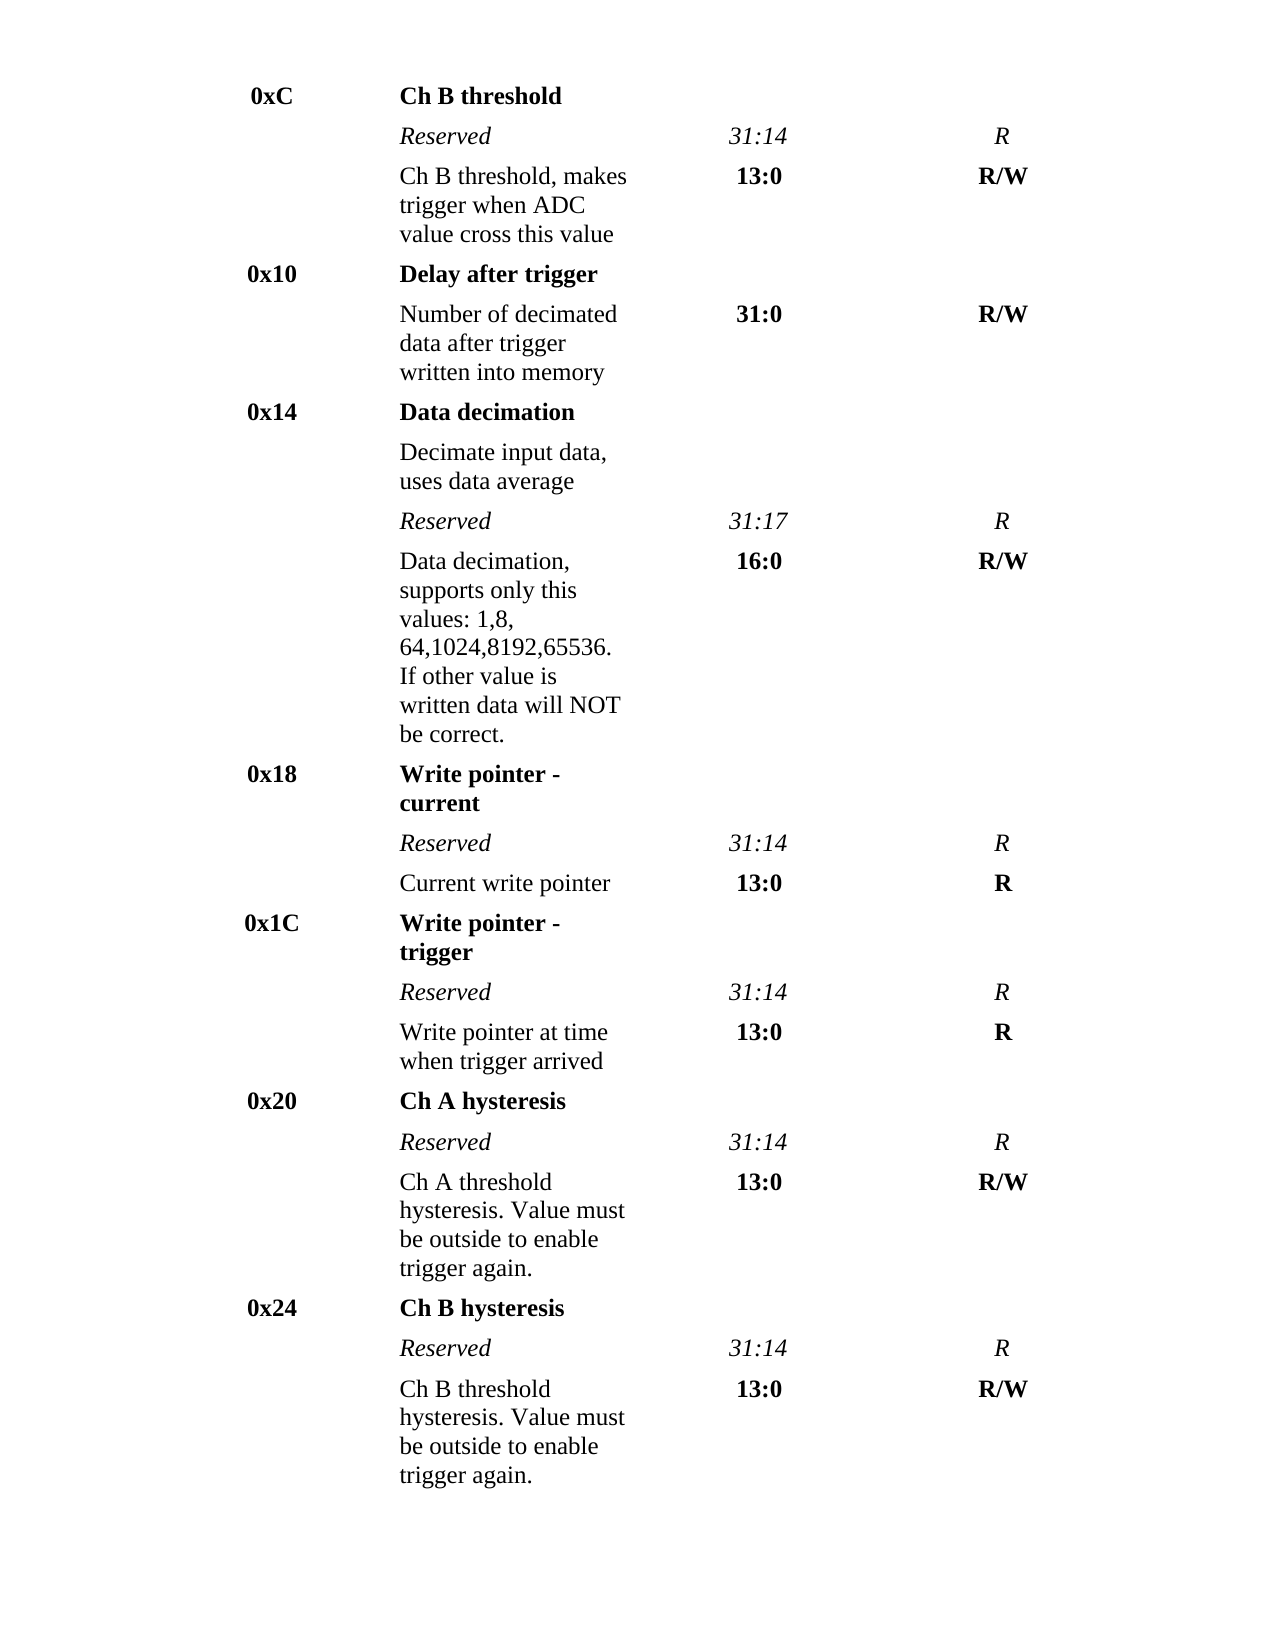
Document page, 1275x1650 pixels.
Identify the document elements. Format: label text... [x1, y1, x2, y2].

table_cell Reserved [394, 500, 637, 540]
table_cell 16:0 [637, 540, 881, 753]
table_cell R/W [881, 1368, 1125, 1561]
table_cell [150, 822, 393, 862]
table_cell R [881, 1328, 1125, 1368]
table_cell 31:17 [637, 500, 881, 540]
table_cell R/W [881, 540, 1125, 753]
table_cell [637, 253, 881, 293]
table_cell [881, 391, 1125, 431]
table_cell [637, 1081, 881, 1121]
table_cell Write pointer - current [394, 753, 637, 822]
table_cell 31:14 [637, 1328, 881, 1368]
table_cell R [881, 822, 1125, 862]
table_cell 31:0 [637, 293, 881, 391]
table_cell Reserved [394, 822, 637, 862]
table_cell Ch A threshold hysteresis. Value must be outside to enable trigger again. [394, 1161, 637, 1287]
table_cell 31:14 [637, 971, 881, 1012]
table_cell 0x10 [150, 253, 393, 293]
table_cell R [881, 115, 1125, 155]
table_cell [150, 1012, 393, 1081]
table_cell [150, 293, 393, 391]
table_cell 0x20 [150, 1081, 393, 1121]
table_cell 13:0 [637, 1161, 881, 1287]
table_cell Reserved [394, 1328, 637, 1368]
table_cell [881, 1081, 1125, 1121]
table_cell 31:14 [637, 1121, 881, 1161]
table_cell R/W [881, 1161, 1125, 1287]
table_cell 13:0 [637, 1368, 881, 1561]
table_cell [150, 971, 393, 1012]
table_cell Reserved [394, 115, 637, 155]
table_cell R [881, 500, 1125, 540]
table_cell [881, 753, 1125, 822]
table_cell [150, 1328, 393, 1368]
table_cell Ch B hysteresis [394, 1288, 637, 1328]
table_cell [637, 75, 881, 115]
table_cell [881, 75, 1125, 115]
table_cell Data decimation, supports only this values: 1,8, 64,1024,8192,65536. If other value is written data will NOT be correct. [394, 540, 637, 753]
table_cell Ch B threshold, makes trigger when ADC value cross this value [394, 155, 637, 253]
table_cell R/W [881, 155, 1125, 253]
table_cell Reserved [394, 1121, 637, 1161]
table_cell [150, 431, 393, 500]
table_cell [881, 253, 1125, 293]
table_cell 0xC [150, 75, 393, 115]
table_cell Ch B threshold [394, 75, 637, 115]
table_cell [150, 1121, 393, 1161]
table_cell 13:0 [637, 155, 881, 253]
table_cell 0x1C [150, 903, 393, 971]
table_cell [150, 1368, 393, 1561]
table_cell [150, 862, 393, 902]
table_cell [150, 1161, 393, 1287]
table_cell [150, 115, 393, 155]
table_cell Current write pointer [394, 862, 637, 902]
table_cell Write pointer at time when trigger arrived [394, 1012, 637, 1081]
table_cell Ch A hysteresis [394, 1081, 637, 1121]
table_cell R [881, 971, 1125, 1012]
table_cell 13:0 [637, 862, 881, 902]
table_cell R [881, 1121, 1125, 1161]
table_cell Number of decimated data after trigger written into memory [394, 293, 637, 391]
table_cell Decimate input data, uses data average [394, 431, 637, 500]
table_cell [637, 903, 881, 971]
table_cell [637, 391, 881, 431]
table_cell 31:14 [637, 822, 881, 862]
table_cell 0x14 [150, 391, 393, 431]
table_cell [150, 540, 393, 753]
table_cell R [881, 1012, 1125, 1081]
table_cell Data decimation [394, 391, 637, 431]
table_cell [881, 903, 1125, 971]
table_cell [881, 1288, 1125, 1328]
table_cell [881, 431, 1125, 500]
table_cell [637, 431, 881, 500]
table_cell R [881, 862, 1125, 902]
table_cell [637, 753, 881, 822]
table_cell R/W [881, 293, 1125, 391]
table_cell 0x18 [150, 753, 393, 822]
table_cell [150, 500, 393, 540]
table_cell 13:0 [637, 1012, 881, 1081]
table_cell 31:14 [637, 115, 881, 155]
table_cell [150, 155, 393, 253]
table_cell Write pointer - trigger [394, 903, 637, 971]
table_cell [637, 1288, 881, 1328]
table_cell Ch B threshold hysteresis. Value must be outside to enable trigger again. [394, 1368, 637, 1561]
table_cell Delay after trigger [394, 253, 637, 293]
table_cell 0x24 [150, 1288, 393, 1328]
table_cell Reserved [394, 971, 637, 1012]
